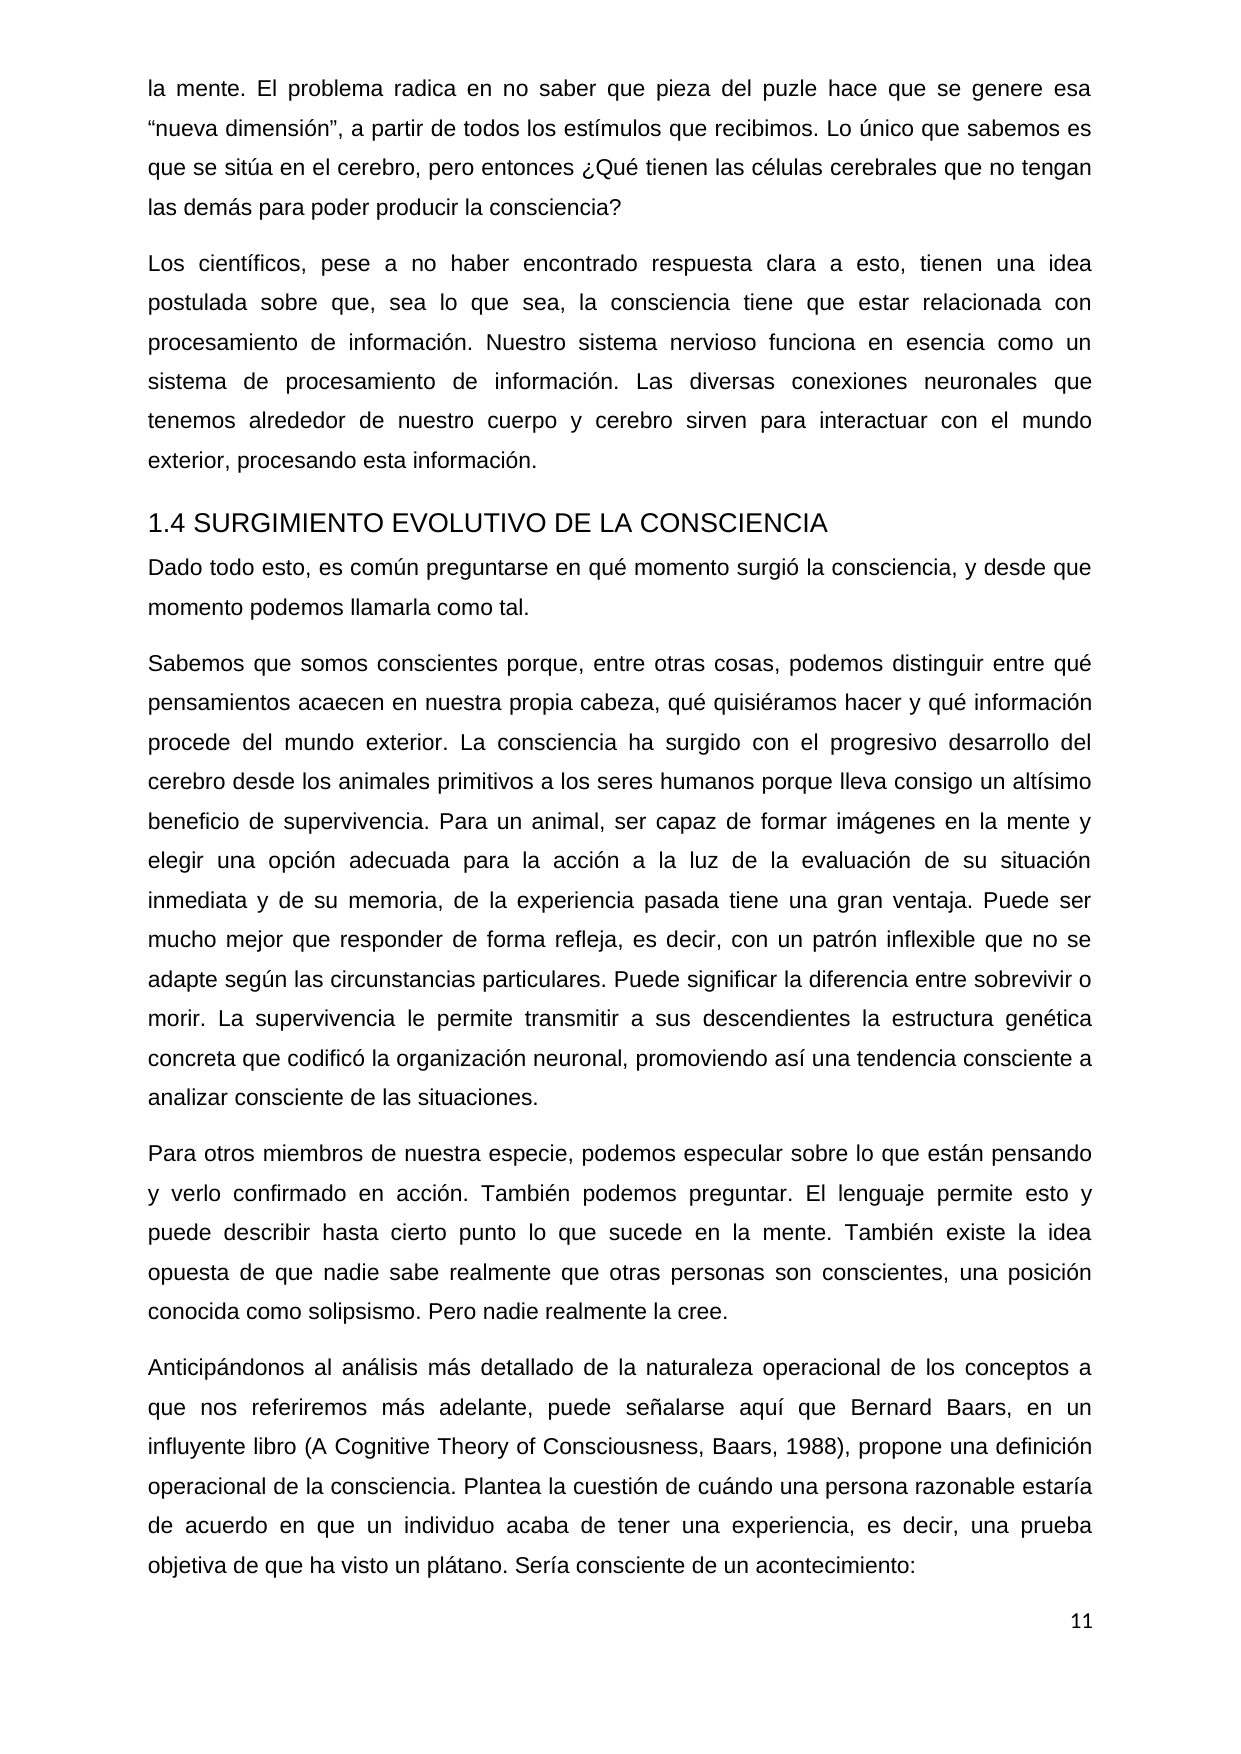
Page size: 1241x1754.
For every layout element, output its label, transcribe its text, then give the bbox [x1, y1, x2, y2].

text Dado todo esto, es común preguntarse en qué momento surgió la consciencia, y desde que momento podemos llamarla como tal. [148, 554, 1093, 620]
text Anticipándonos al análisis más detallado de la naturaleza operacional de los conceptos a que nos referiremos más adelante, puede señalarse aquí que Bernard Baars, en un influyente libro (A Cognitive Theory of Consciousness, Baars, 1988), propone una definición operacional de la consciencia. Plantea la cuestión de cuándo una persona razonable estaría de acuerdo en que un individuo acaba de tener una experiencia, es decir, una prueba objetiva de que ha visto un plátano. Sería consciente de un acontecimiento: [148, 1354, 1093, 1578]
text Este, en cambio, atiende a la pregunta de cómo a partir de como la materia se vuelve mente, cómo a partir de algo material y objetivo como el cerebro se produce algo inmaterial y subjetivo como la mente. El problema radica en no saber que pieza del puzle hace que se genere esa “nueva dimensión”, a partir de todos los estímulos que recibimos. Lo único que sabemos es que se sitúa en el cerebro, pero entonces ¿Qué tienen las células cerebrales que no tengan las demás para poder producir la consciencia? [148, 75, 1093, 220]
text Sabemos que somos conscientes porque, entre otras cosas, podemos distinguir entre qué pensamientos acaecen en nuestra propia cabeza, qué quisiéramos hacer y qué información procede del mundo exterior. La consciencia ha surgido con el progresivo desarrollo del cerebro desde los animales primitivos a los seres humanos porque lleva consigo un altísimo beneficio de supervivencia. Para un animal, ser capaz de formar imágenes en la mente y elegir una opción adecuada para la acción a la luz de la evaluación de su situación inmediata y de su memoria, de la experiencia pasada tiene una gran ventaja. Puede ser mucho mejor que responder de forma refleja, es decir, con un patrón inflexible que no se adapte según las circunstancias particulares. Puede significar la diferencia entre sobrevivir o morir. La supervivencia le permite transmitir a sus descendientes la estructura genética concreta que codificó la organización neuronal, promoviendo así una tendencia consciente a analizar consciente de las situaciones. [148, 650, 1093, 1110]
list SURGIMIENTO EVOLUTIVO DE LA CONSCIENCIA [148, 507, 1093, 538]
text Para otros miembros de nuestra especie, podemos especular sobre lo que están pensando y verlo confirmado en acción. También podemos preguntar. El lenguaje permite esto y puede describir hasta cierto punto lo que sucede en la mente. También existe la idea opuesta de que nadie sabe realmente que otras personas son conscientes, una posición conocida como solipsismo. Pero nadie realmente la cree. [148, 1140, 1093, 1324]
text Los científicos, pese a no haber encontrado respuesta clara a esto, tienen una idea postulada sobre que, sea lo que sea, la consciencia tiene que estar relacionada con procesamiento de información. Nuestro sistema nervioso funciona en esencia como un sistema de procesamiento de información. Las diversas conexiones neuronales que tenemos alrededor de nuestro cuerpo y cerebro sirven para interactuar con el mundo exterior, procesando esta información. [148, 249, 1093, 473]
